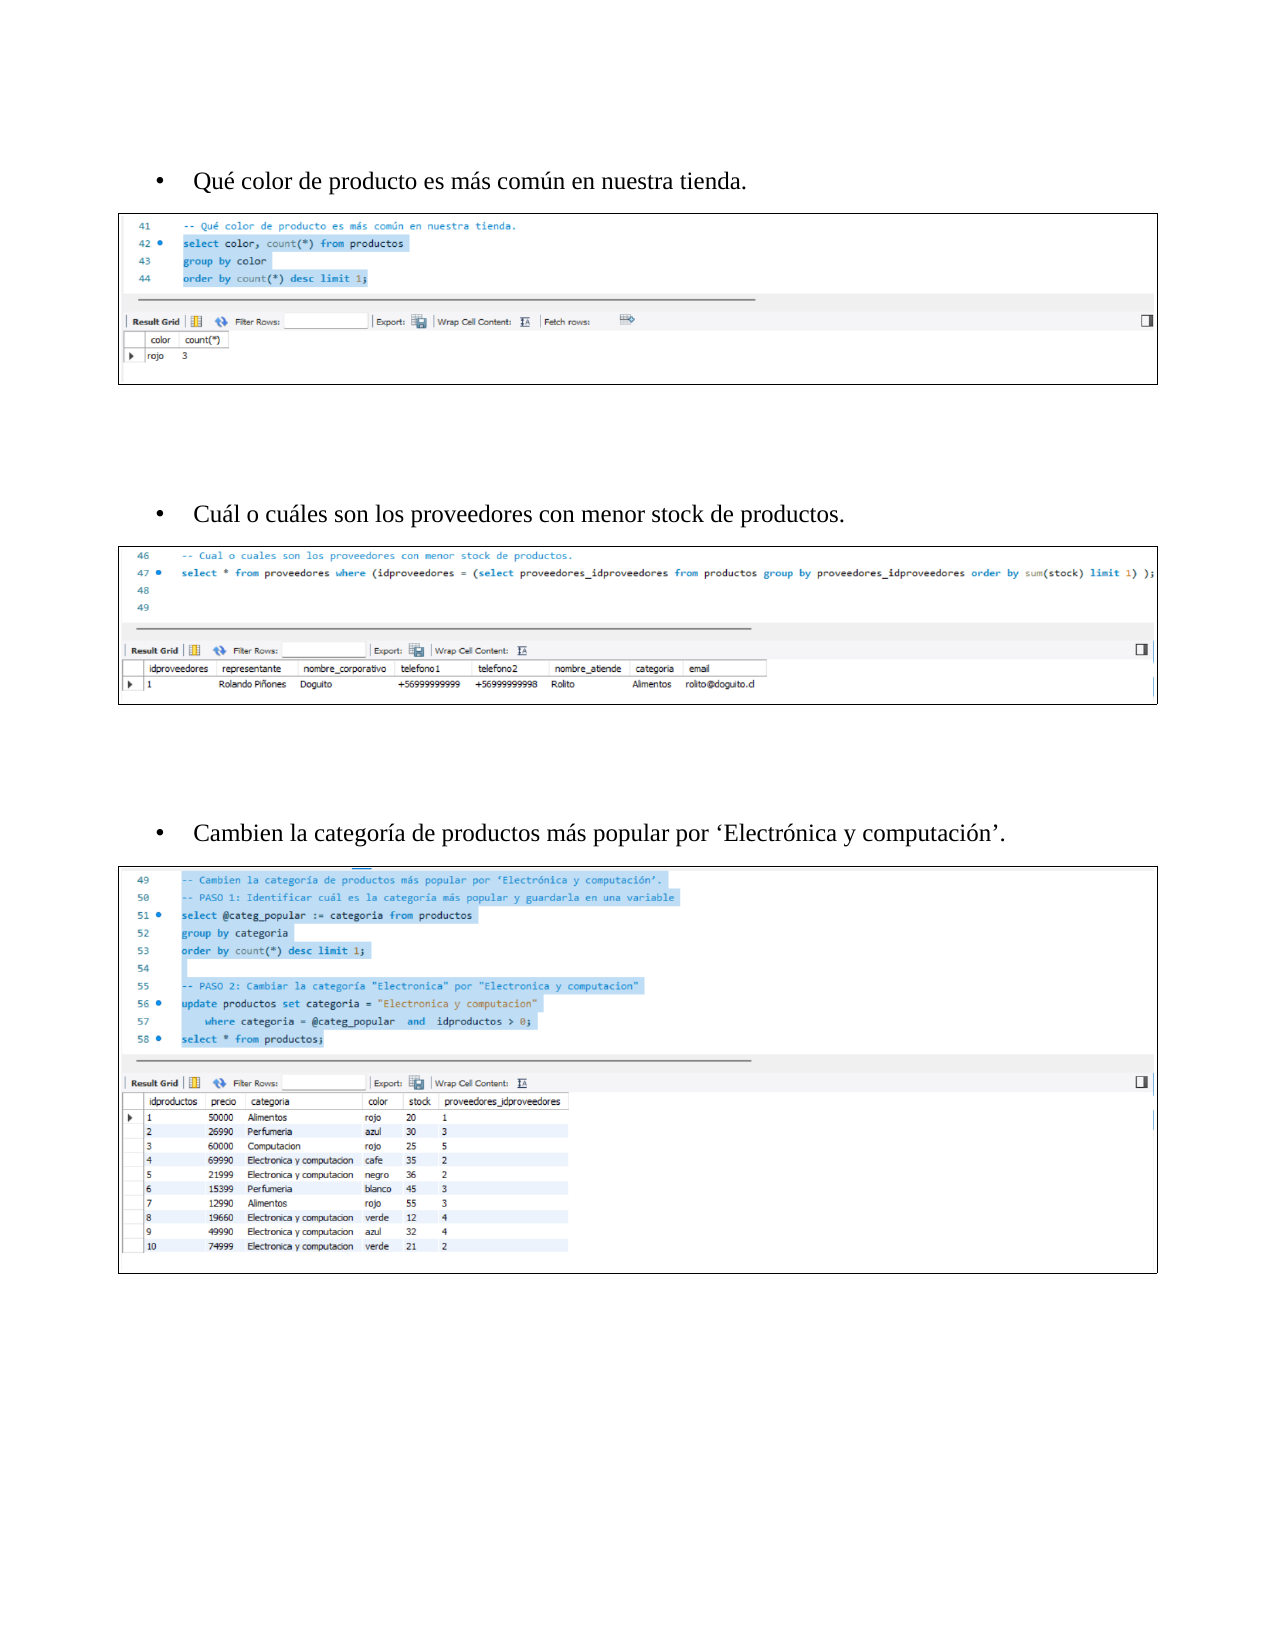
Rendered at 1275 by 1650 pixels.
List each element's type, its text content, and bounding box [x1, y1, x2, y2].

picture [121, 868, 1154, 1270]
picture [121, 549, 1154, 701]
list Qué color de producto es más común en nuestra tienda. [156, 166, 1157, 194]
list Cambien la categoría de productos más popular por ‘Electrónica y computación’. [156, 818, 1157, 847]
picture [121, 216, 1154, 382]
list Cuál o cuáles son los proveedores con menor stock de productos. [156, 499, 1157, 527]
